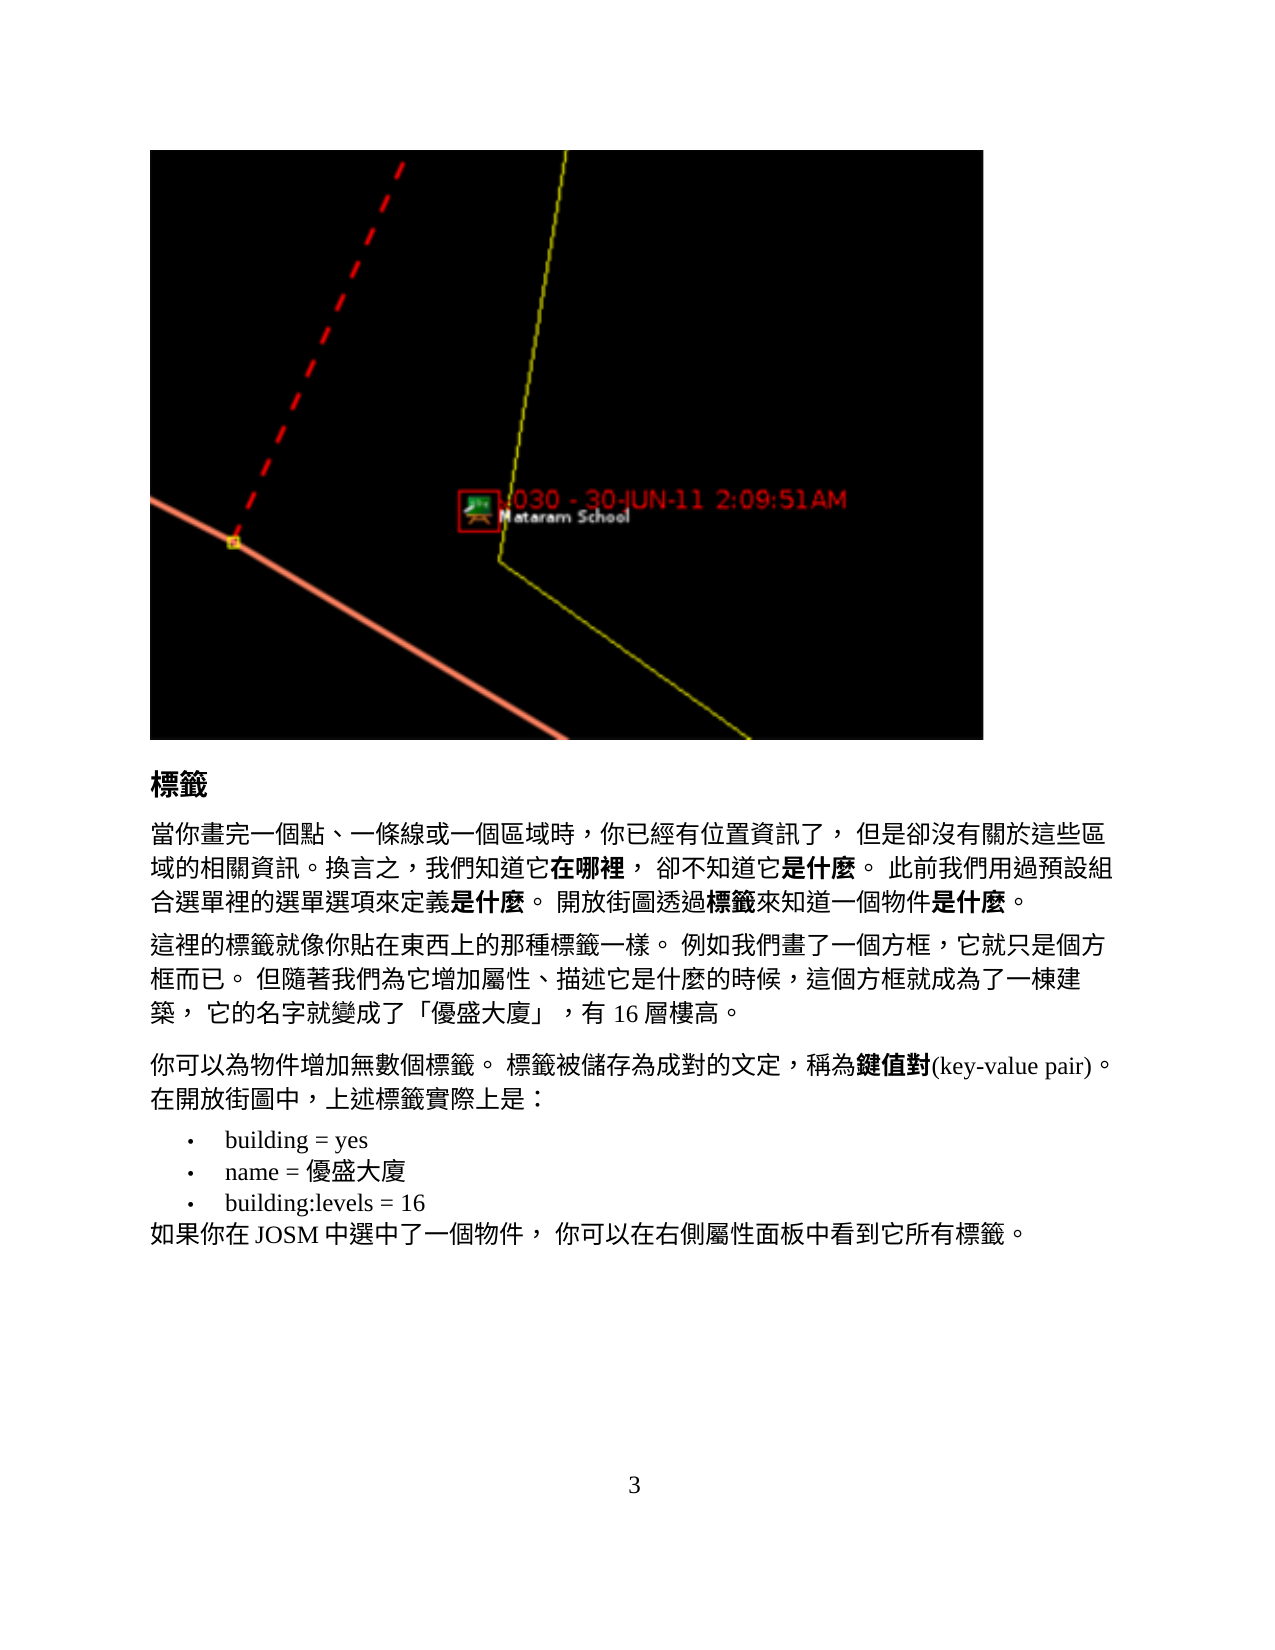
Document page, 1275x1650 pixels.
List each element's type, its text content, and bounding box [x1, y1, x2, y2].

picture [150, 150, 984, 740]
text 這裡的標籤就像你貼在東西上的那種標籤一樣。 例如我們畫了一個方框，它就只是個方框而已。 但隨著我們為它增加屬性、描述它是什麼的時候，這個方框就成為了一棟建築， 它的名字就變成了「優盛大廈」，有 16 層樓高。 [150, 928, 1125, 1030]
subtitle 標籤 [150, 764, 1125, 804]
list building:levels = 16 [187, 1188, 1125, 1217]
text 當你畫完一個點、一條線或一個區域時，你已經有位置資訊了， 但是卻沒有關於這些區域的相關資訊。換言之，我們知道它在哪裡， 卻不知道它是什麼。 此前我們用過預設組合選單裡的選單選項來定義是什麼。 開放街圖透過標籤來知道一個物件是什麼。 [150, 817, 1125, 919]
list name = 優盛大廈 [187, 1154, 1125, 1188]
list building = yes [187, 1125, 1125, 1154]
text 你可以為物件增加無數個標籤。 標籤被儲存為成對的文定，稱為鍵值對(key-value pair)。 在開放街圖中，上述標籤實際上是： [150, 1048, 1125, 1116]
text 如果你在JOSM中選中了一個物件， 你可以在右側屬性面板中看到它所有標籤。 [150, 1217, 1125, 1251]
